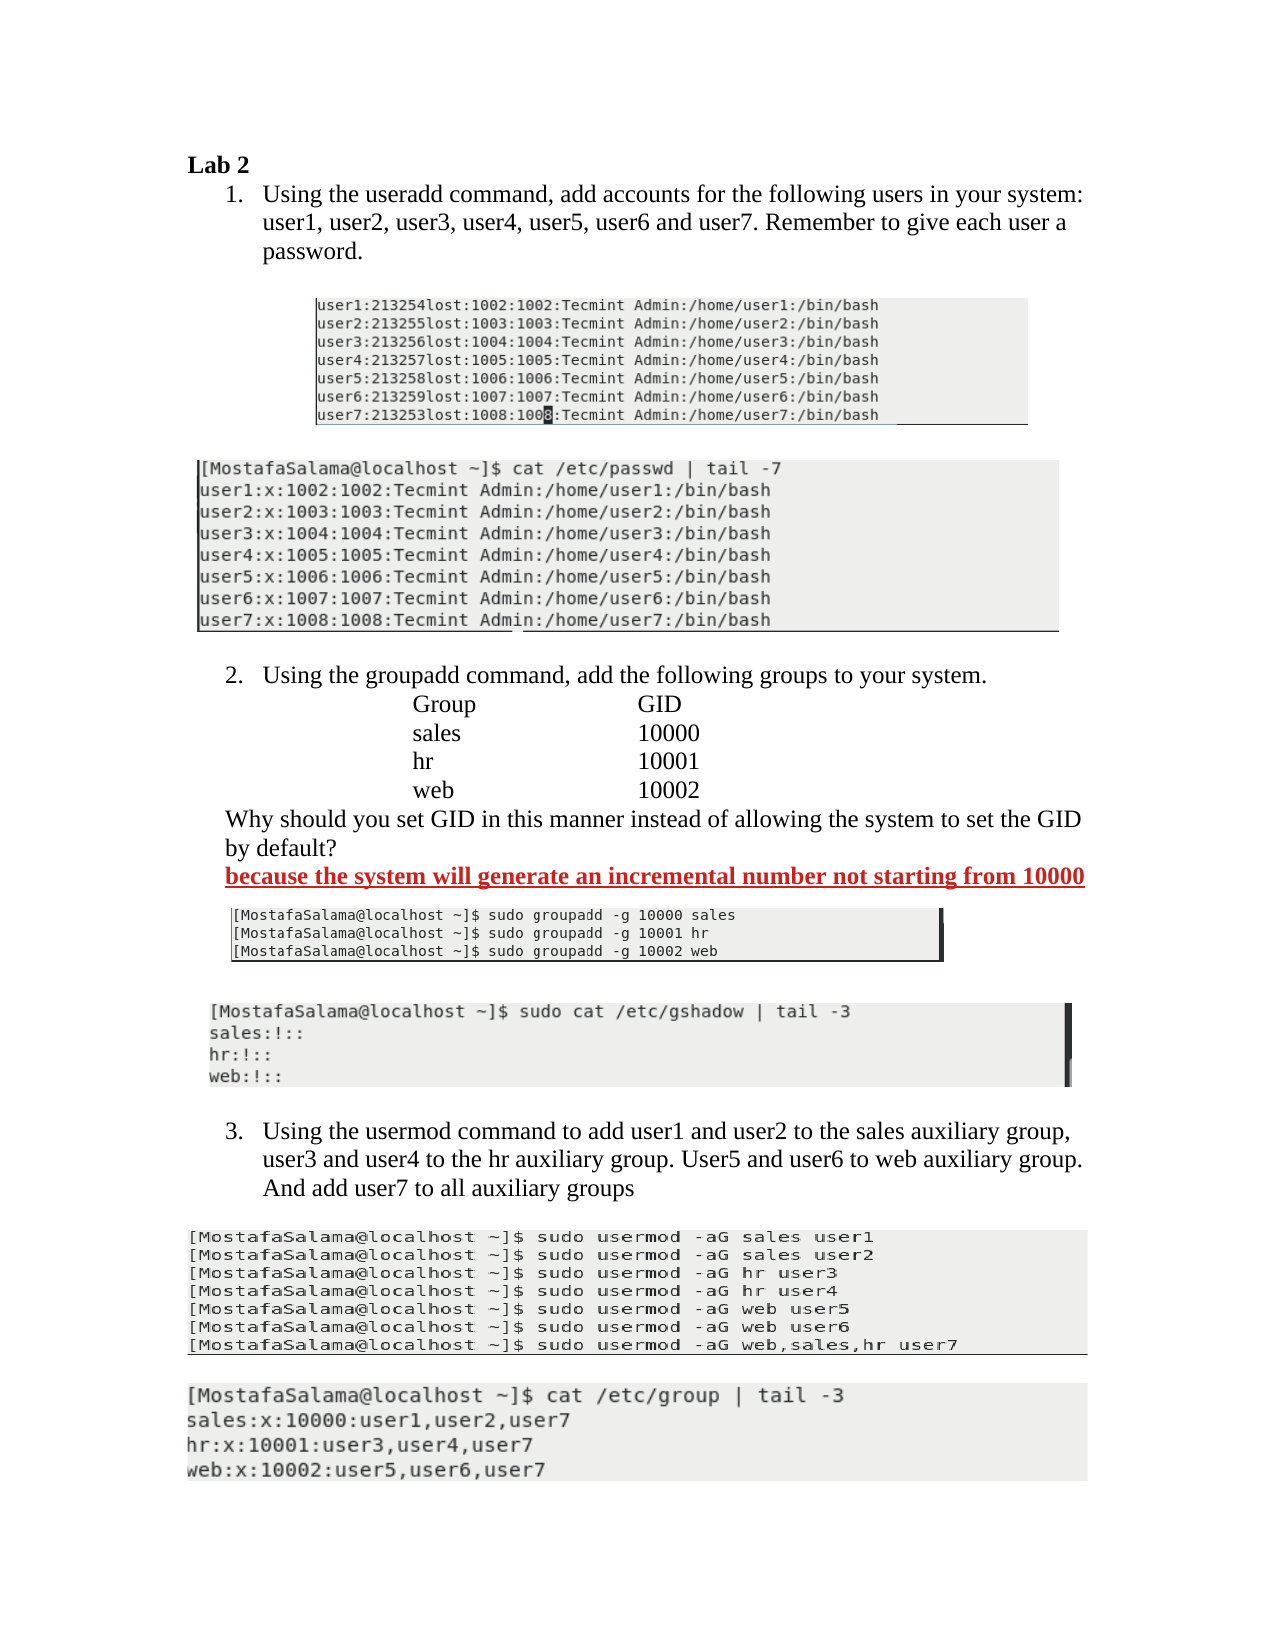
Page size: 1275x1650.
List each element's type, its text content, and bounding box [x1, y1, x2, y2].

text Why should you set GID in this manner instead of allowing the system to set the GID by default? [225, 804, 1087, 861]
picture [231, 908, 944, 962]
picture [187, 1383, 1088, 1481]
list Using the groupadd command, add the following groups to your system. [225, 660, 1087, 689]
text hr 10001 [412, 746, 1087, 775]
picture [196, 460, 1060, 632]
text Lab 2 [187, 150, 1087, 179]
text web 10002 [412, 775, 1087, 804]
text because the system will generate an incremental number not starting from 10000 [225, 861, 1087, 890]
text Group GID [412, 689, 1087, 718]
text sales 10000 [412, 718, 1087, 746]
list Using the useradd command, add accounts for the following users in your system: user1, user2, user3, user4, user5, user6 and user7. Remember to give each user a password. [225, 179, 1087, 265]
list Using the usermod command to add user1 and user2 to the sales auxiliary group, user3 and user4 to the hr auxiliary group. User5 and user6 to web auxiliary group. And add user7 to all auxiliary groups [225, 1116, 1087, 1202]
picture [209, 1003, 1072, 1087]
picture [187, 1230, 1088, 1355]
picture [315, 298, 1029, 425]
